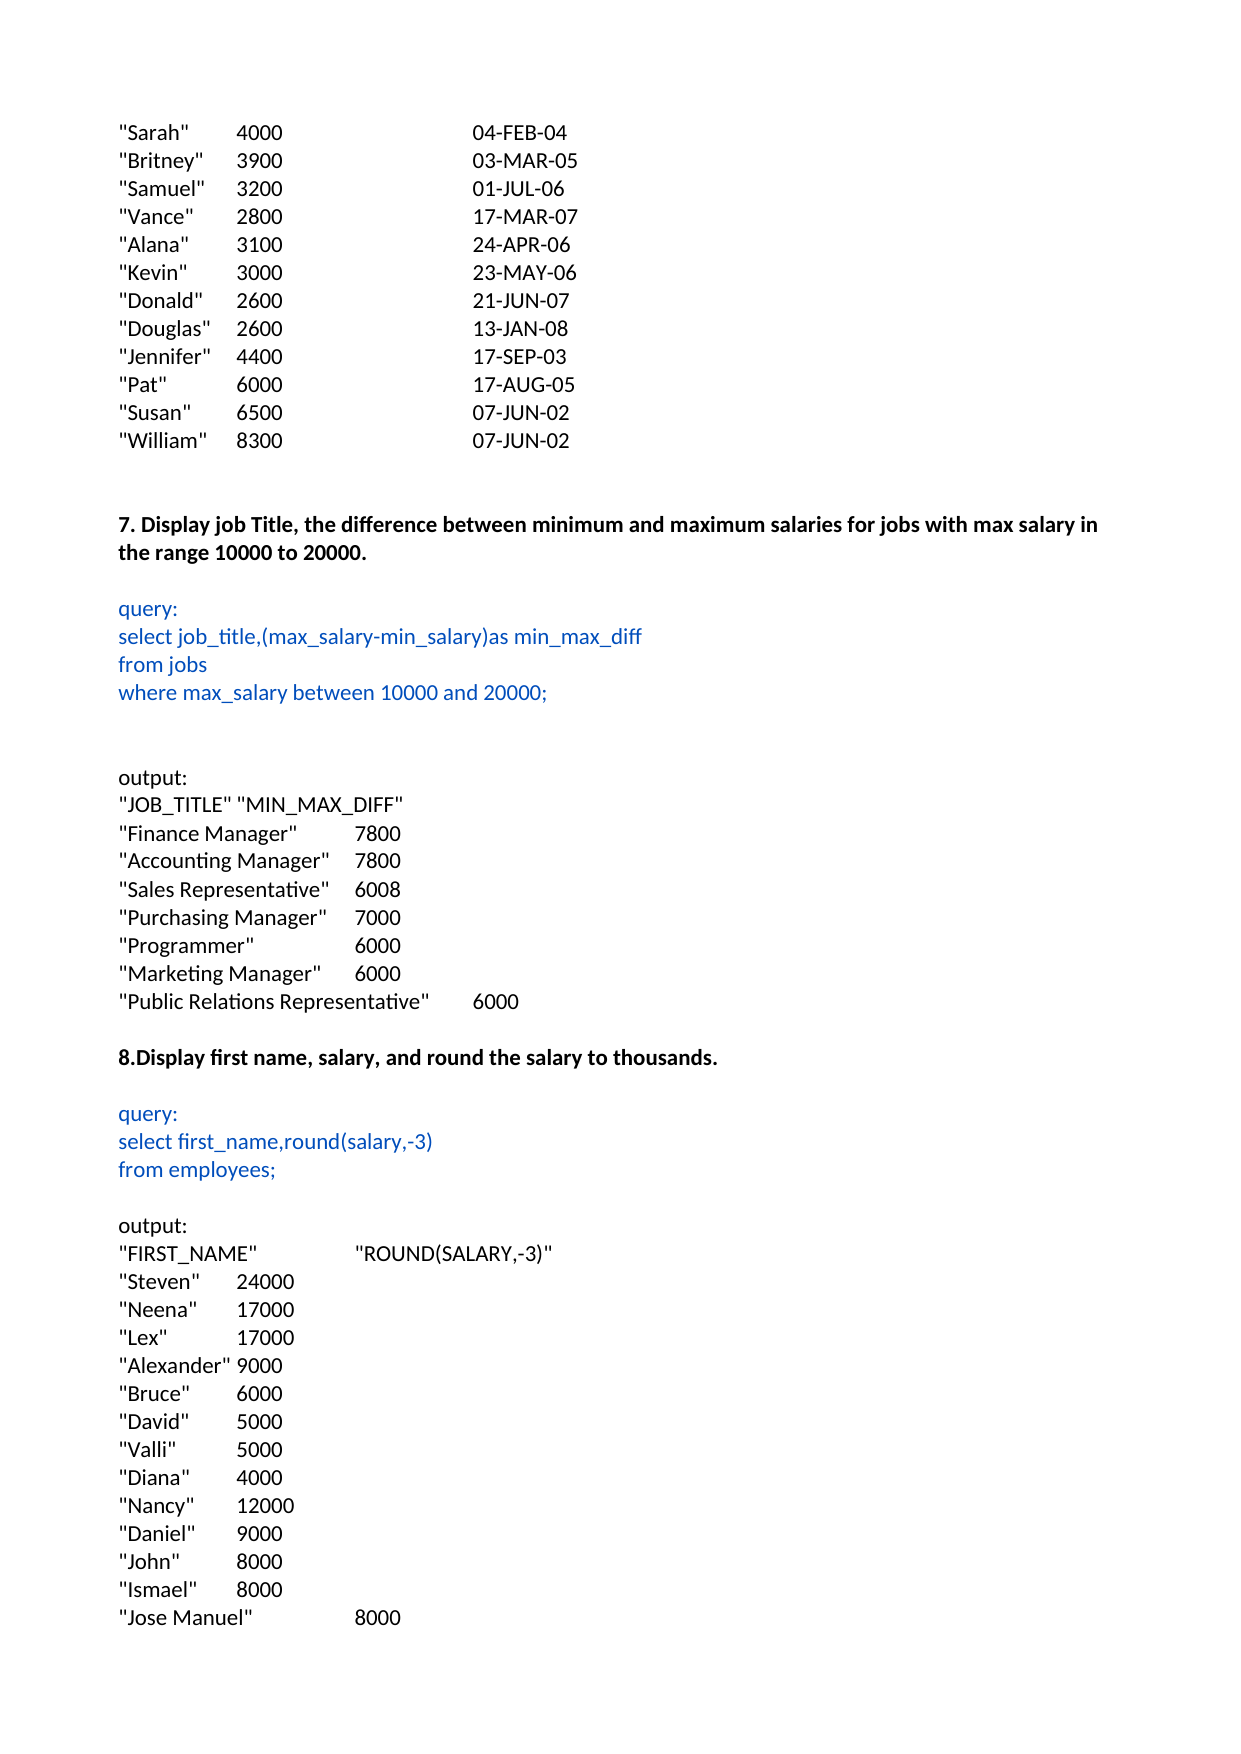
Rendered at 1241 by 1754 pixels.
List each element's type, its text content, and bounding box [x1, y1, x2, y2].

text "Marketing Manager" 6000 [118, 959, 1122, 987]
text "Finance Manager" 7800 [118, 819, 1122, 847]
text "Kevin" 3000 23-MAY-06 [118, 258, 1122, 286]
text "Jose Manuel" 8000 [118, 1603, 1122, 1631]
text output: [118, 1211, 1122, 1239]
text "Alana" 3100 24-APR-06 [118, 230, 1122, 258]
text "Donald" 2600 21-JUN-07 [118, 286, 1122, 314]
text query: [118, 1099, 1122, 1127]
text 8.Display first name, salary, and round the salary to thousands. [118, 1043, 1122, 1071]
text "FIRST_NAME" "ROUND(SALARY,-3)" [118, 1239, 1122, 1267]
text "Valli" 5000 [118, 1435, 1122, 1463]
text 7. Display job Title, the difference between minimum and maximum salaries for jobs with max salary in the range 10000 to 20000. [118, 510, 1122, 566]
text "Ismael" 8000 [118, 1575, 1122, 1603]
text query: [118, 594, 1122, 622]
text output: [118, 763, 1122, 791]
text "Neena" 17000 [118, 1295, 1122, 1323]
text "Diana" 4000 [118, 1463, 1122, 1491]
text where max_salary between 10000 and 20000; [118, 678, 1122, 707]
text "William" 8300 07-JUN-02 [118, 426, 1122, 454]
text "Jennifer" 4400 17-SEP-03 [118, 342, 1122, 370]
text "Sales Representative" 6008 [118, 875, 1122, 903]
text "Programmer" 6000 [118, 931, 1122, 959]
text "Pat" 6000 17-AUG-05 [118, 370, 1122, 398]
text "Britney" 3900 03-MAR-05 [118, 146, 1122, 174]
text "Samuel" 3200 01-JUL-06 [118, 174, 1122, 202]
text "Susan" 6500 07-JUN-02 [118, 398, 1122, 426]
text select first_name,round(salary,-3) [118, 1127, 1122, 1155]
text "Daniel" 9000 [118, 1519, 1122, 1547]
text "Alexander" 9000 [118, 1351, 1122, 1379]
text "Lex" 17000 [118, 1323, 1122, 1351]
text "Public Relations Representative" 6000 [118, 987, 1122, 1015]
text "Steven" 24000 [118, 1267, 1122, 1295]
text select job_title,(max_salary-min_salary)as min_max_diff [118, 622, 1122, 651]
text "Accounting Manager" 7800 [118, 847, 1122, 875]
text "Purchasing Manager" 7000 [118, 903, 1122, 931]
text "Sarah" 4000 04-FEB-04 [118, 118, 1122, 146]
text from jobs [118, 651, 1122, 678]
text "Douglas" 2600 13-JAN-08 [118, 314, 1122, 342]
text "Vance" 2800 17-MAR-07 [118, 202, 1122, 230]
text "Nancy" 12000 [118, 1491, 1122, 1519]
text "Bruce" 6000 [118, 1379, 1122, 1407]
text "John" 8000 [118, 1547, 1122, 1575]
text "JOB_TITLE" "MIN_MAX_DIFF" [118, 791, 1122, 819]
text from employees; [118, 1155, 1122, 1183]
text "David" 5000 [118, 1407, 1122, 1435]
